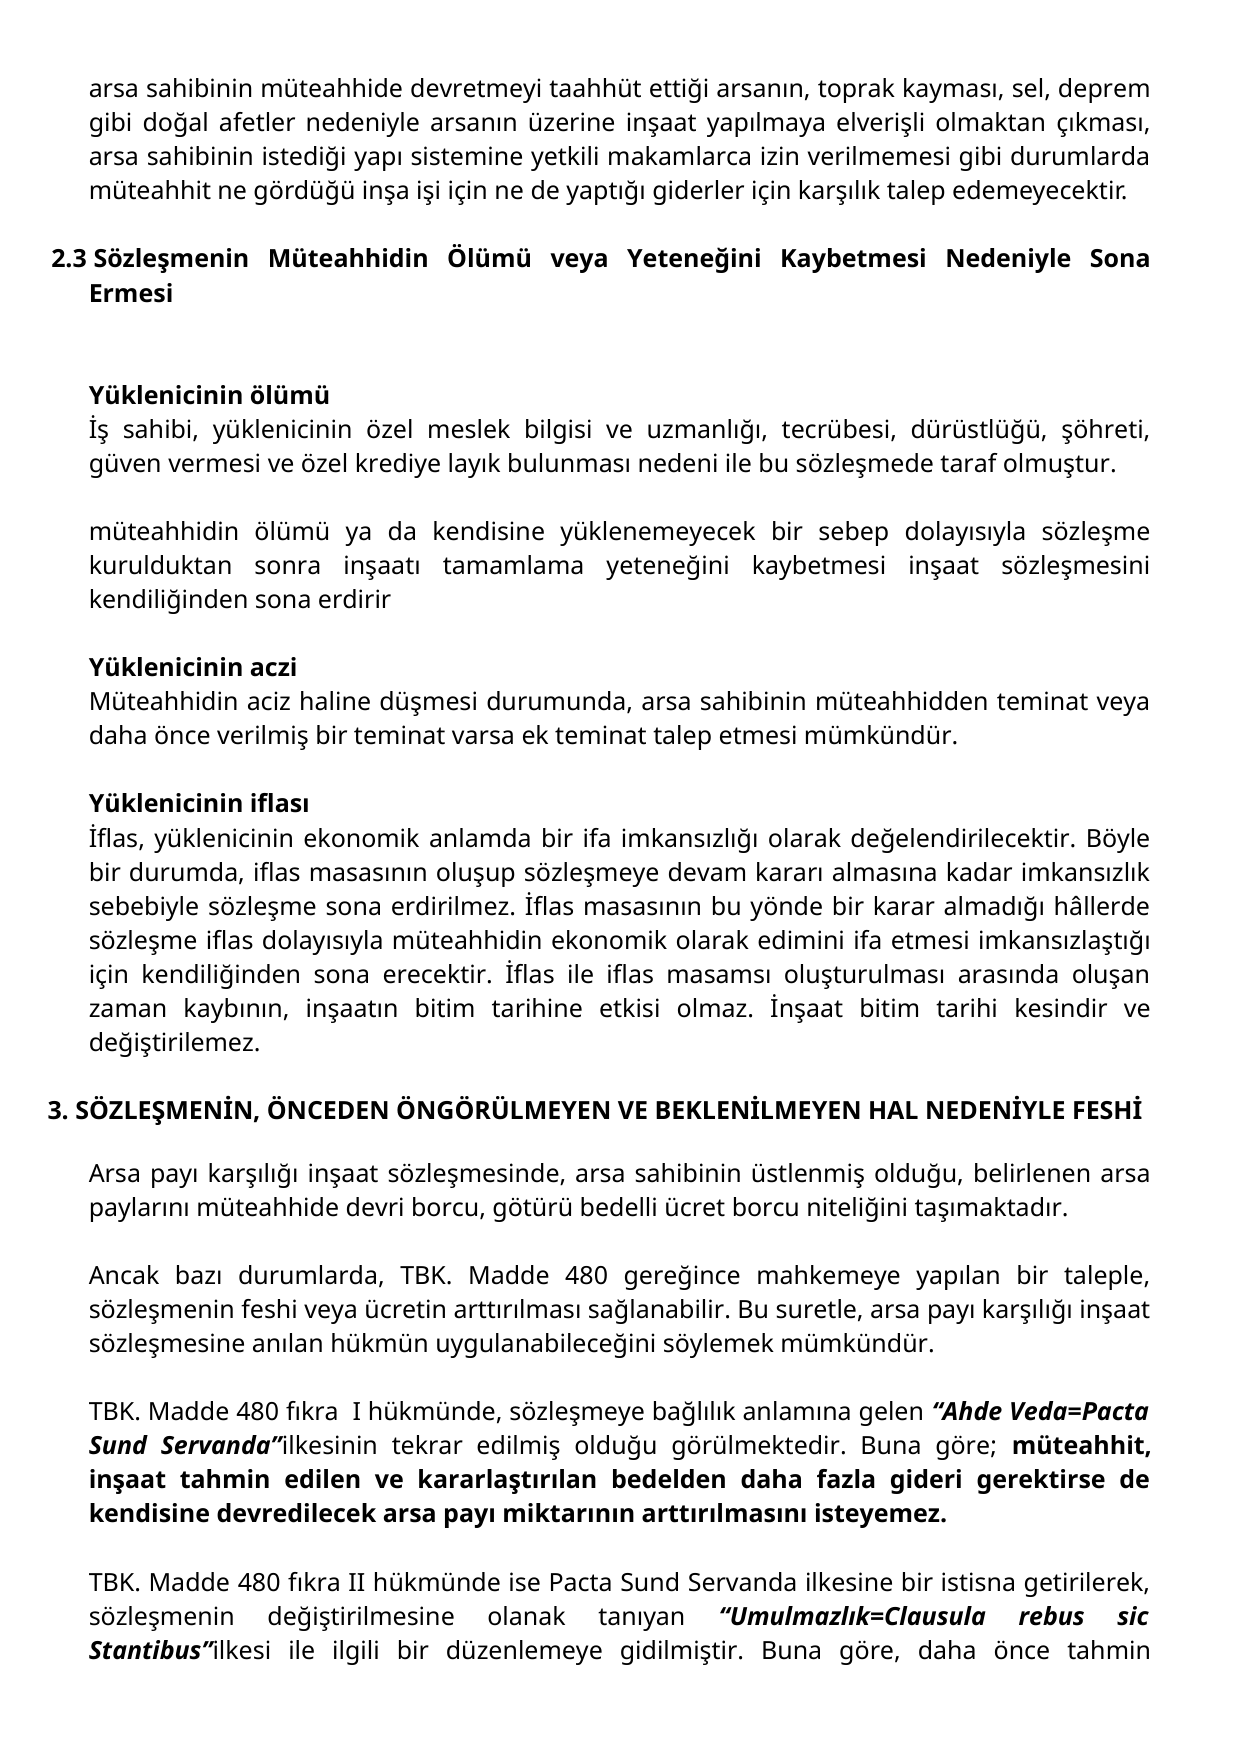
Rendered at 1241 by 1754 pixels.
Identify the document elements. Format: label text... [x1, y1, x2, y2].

text 2.3 Sözleşmenin Müteahhidin Ölümü veya Yeteneğini Kaybetmesi Nedeniyle Sona Ermesi [51, 241, 1152, 309]
text Arsa payı karşılığı inşaat sözleşmesinde, arsa sahibinin üstlenmiş olduğu, belirlenen arsa paylarını müteahhide devri borcu, götürü bedelli ücret borcu niteliğini taşımaktadır. [88, 1156, 1152, 1224]
text TBK. Madde 480 fıkra I hükmünde, sözleşmeye bağlılık anlamına gelen “Ahde Veda=Pacta Sund Servanda”ilkesinin tekrar edilmiş olduğu görülmektedir. Buna göre; müteahhit, inşaat tahmin edilen ve kararlaştırılan bedelden daha fazla gideri gerektirse de kendisine devredilecek arsa payı miktarının arttırılmasını isteyemez. [88, 1394, 1152, 1530]
text Müteahhidin aciz haline düşmesi durumunda, arsa sahibinin müteahhidden teminat veya daha önce verilmiş bir teminat varsa ek teminat talep etmesi mümkündür. [88, 684, 1152, 752]
text İş sahibi, yüklenicinin özel meslek bilgisi ve uzmanlığı, tecrübesi, dürüstlüğü, şöhreti, güven vermesi ve özel krediye layık bulunması nedeni ile bu sözleşmede taraf olmuştur. [88, 411, 1152, 479]
text Yüklenicinin ölümü [88, 377, 1152, 411]
text arsa sahibinin müteahhide devretmeyi taahhüt ettiği arsanın, toprak kayması, sel, deprem gibi doğal afetler nedeniyle arsanın üzerine inşaat yapılmaya elverişli olmaktan çıkması, arsa sahibinin istediği yapı sistemine yetkili makamlarca izin verilmemesi gibi durumlarda müteahhit ne gördüğü inşa işi için ne de yaptığı giderler için karşılık talep edemeyecektir. [88, 71, 1152, 207]
text Yüklenicinin iflası [88, 786, 1152, 820]
text TBK. Madde 480 fıkra II hükmünde ise Pacta Sund Servanda ilkesine bir istisna getirilerek, sözleşmenin değiştirilmesine olanak tanıyan “Umulmazlık=Clausula rebus sic Stantibus”ilkesi ile ilgili bir düzenlemeye gidilmiştir. Buna göre, daha önce tahmin [88, 1564, 1152, 1666]
text Yüklenicinin aczi [88, 650, 1152, 684]
text İflas, yüklenicinin ekonomik anlamda bir ifa imkansızlığı olarak değelendirilecektir. Böyle bir durumda, iflas masasının oluşup sözleşmeye devam kararı almasına kadar imkansızlık sebebiyle sözleşme sona erdirilmez. İflas masasının bu yönde bir karar almadığı hâllerde sözleşme iflas dolayısıyla müteahhidin ekonomik olarak edimini ifa etmesi imkansızlaştığı için kendiliğinden sona erecektir. İflas ile iflas masamsı oluşturulması arasında oluşan zaman kaybının, inşaatın bitim tarihine etkisi olmaz. İnşaat bitim tarihi kesindir ve değiştirilemez. [88, 820, 1152, 1059]
text müteahhidin ölümü ya da kendisine yüklenemeyecek bir sebep dolayısıyla sözleşme kurulduktan sonra inşaatı tamamlama yeteneğini kaybetmesi inşaat sözleşmesini kendiliğinden sona erdirir [88, 514, 1152, 616]
text Ancak bazı durumlarda, TBK. Madde 480 gereğince mahkemeye yapılan bir taleple, sözleşmenin feshi veya ücretin arttırılması sağlanabilir. Bu suretle, arsa payı karşılığı inşaat sözleşmesine anılan hükmün uygulanabileceğini söylemek mümkündür. [88, 1258, 1152, 1360]
text 3. SÖZLEŞMENİN, ÖNCEDEN ÖNGÖRÜLMEYEN VE BEKLENİLMEYEN HAL NEDENİYLE FESHİ [47, 1093, 1152, 1127]
